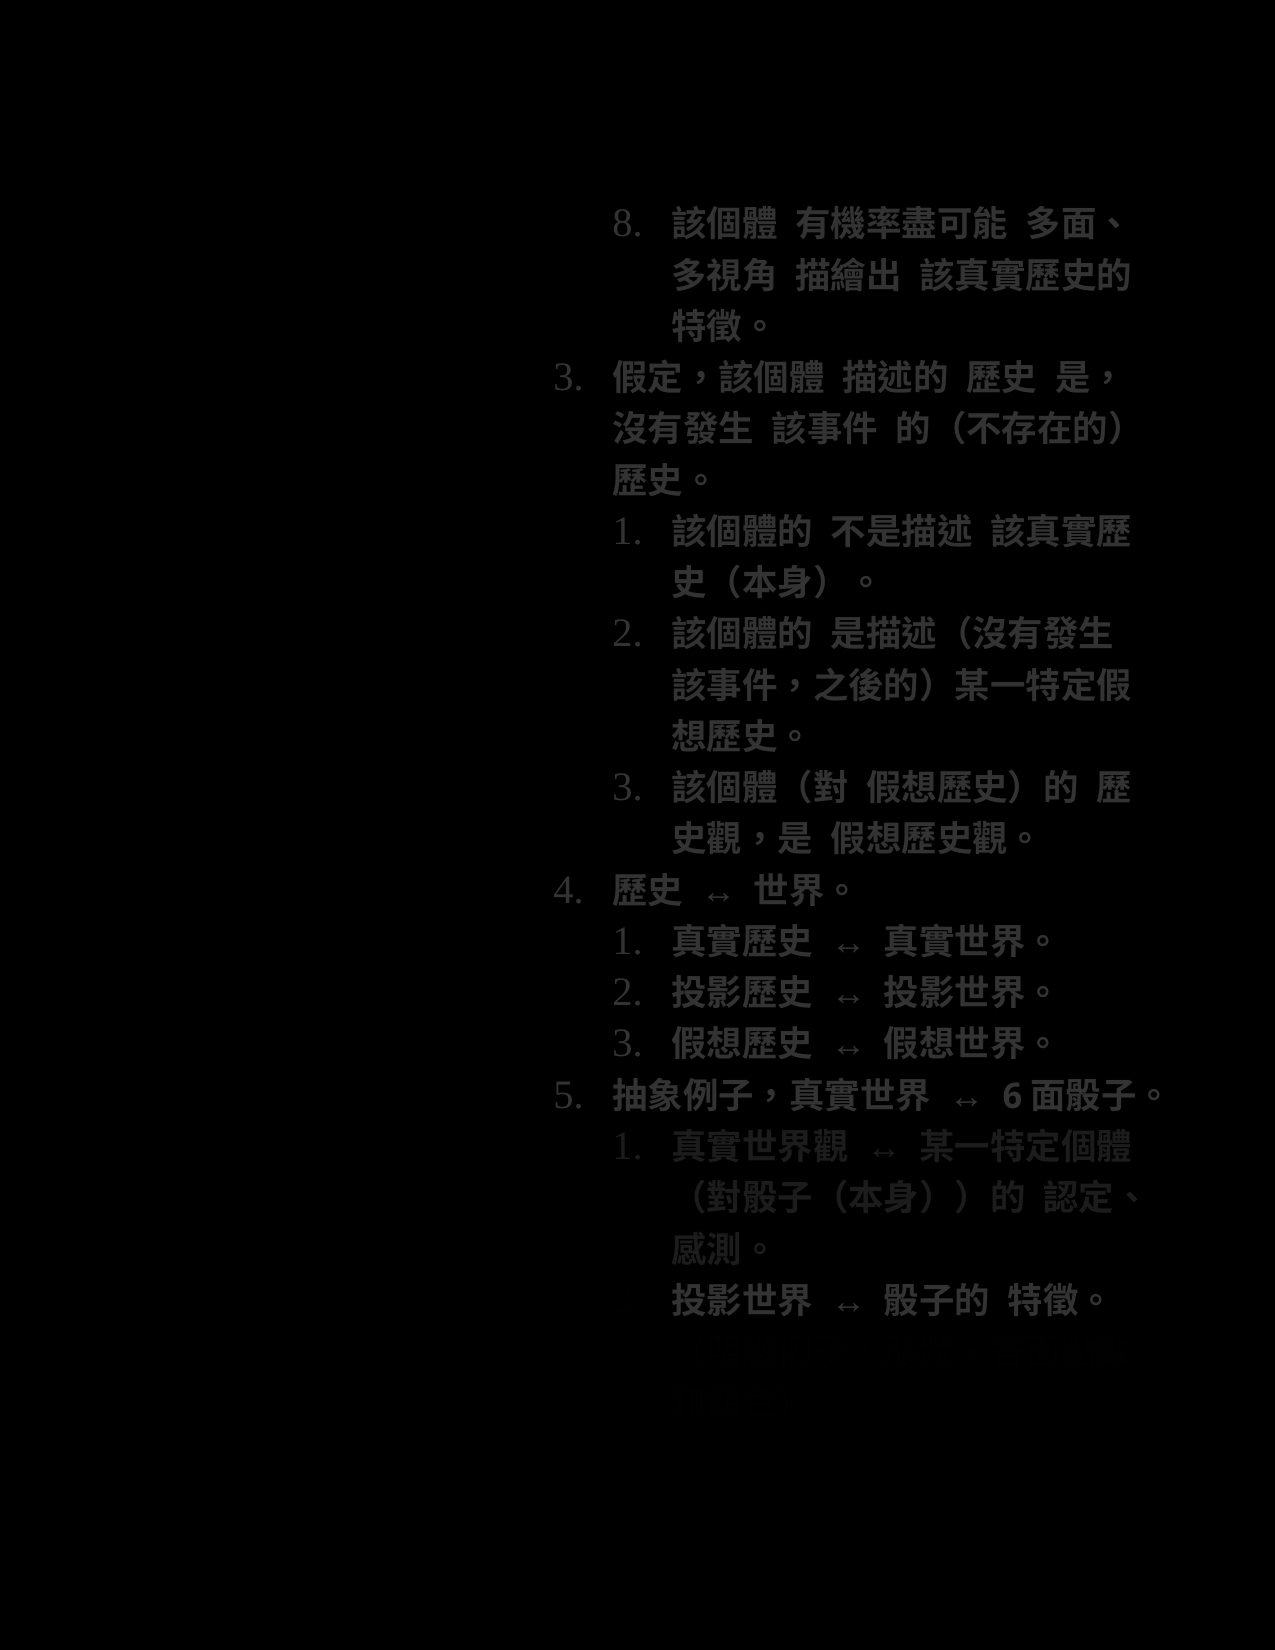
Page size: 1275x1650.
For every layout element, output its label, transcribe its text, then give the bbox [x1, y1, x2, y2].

list 該個體（對 假想歷史）的 歷史觀，是 假想歷史觀。 [612, 759, 1157, 862]
list 假想歷史 ↔ 假想世界。 [612, 1016, 1157, 1067]
list 假定，該個體 描述的 歷史 是，沒有發生 該事件 的（不存在的）歷史。 [553, 349, 1157, 503]
list 該個體 有機率盡可能 多面、多視角 描繪出 該真實歷史的 特徵。 [612, 196, 1157, 349]
list 該個體的 是描述（沒有發生 該事件，之後的）某一特定假想歷史。 [612, 606, 1157, 759]
list 投影世界 ↔ 骰子的 特徵。（明顯例子，形狀、各面點數和顏色） [612, 1272, 1157, 1426]
list 抽象例子，真實世界 ↔ 6面骰子。 [553, 1067, 1157, 1118]
list 歷史 ↔ 世界。 [553, 862, 1157, 913]
list 真實世界觀 ↔ 某一特定個體（對骰子（本身））的 認定、感測。 [612, 1118, 1157, 1272]
list 投影歷史 ↔ 投影世界。 [612, 964, 1157, 1016]
list 真實歷史 ↔ 真實世界。 [612, 913, 1157, 964]
list 該個體的 不是描述 該真實歷史（本身）。 [612, 503, 1157, 606]
